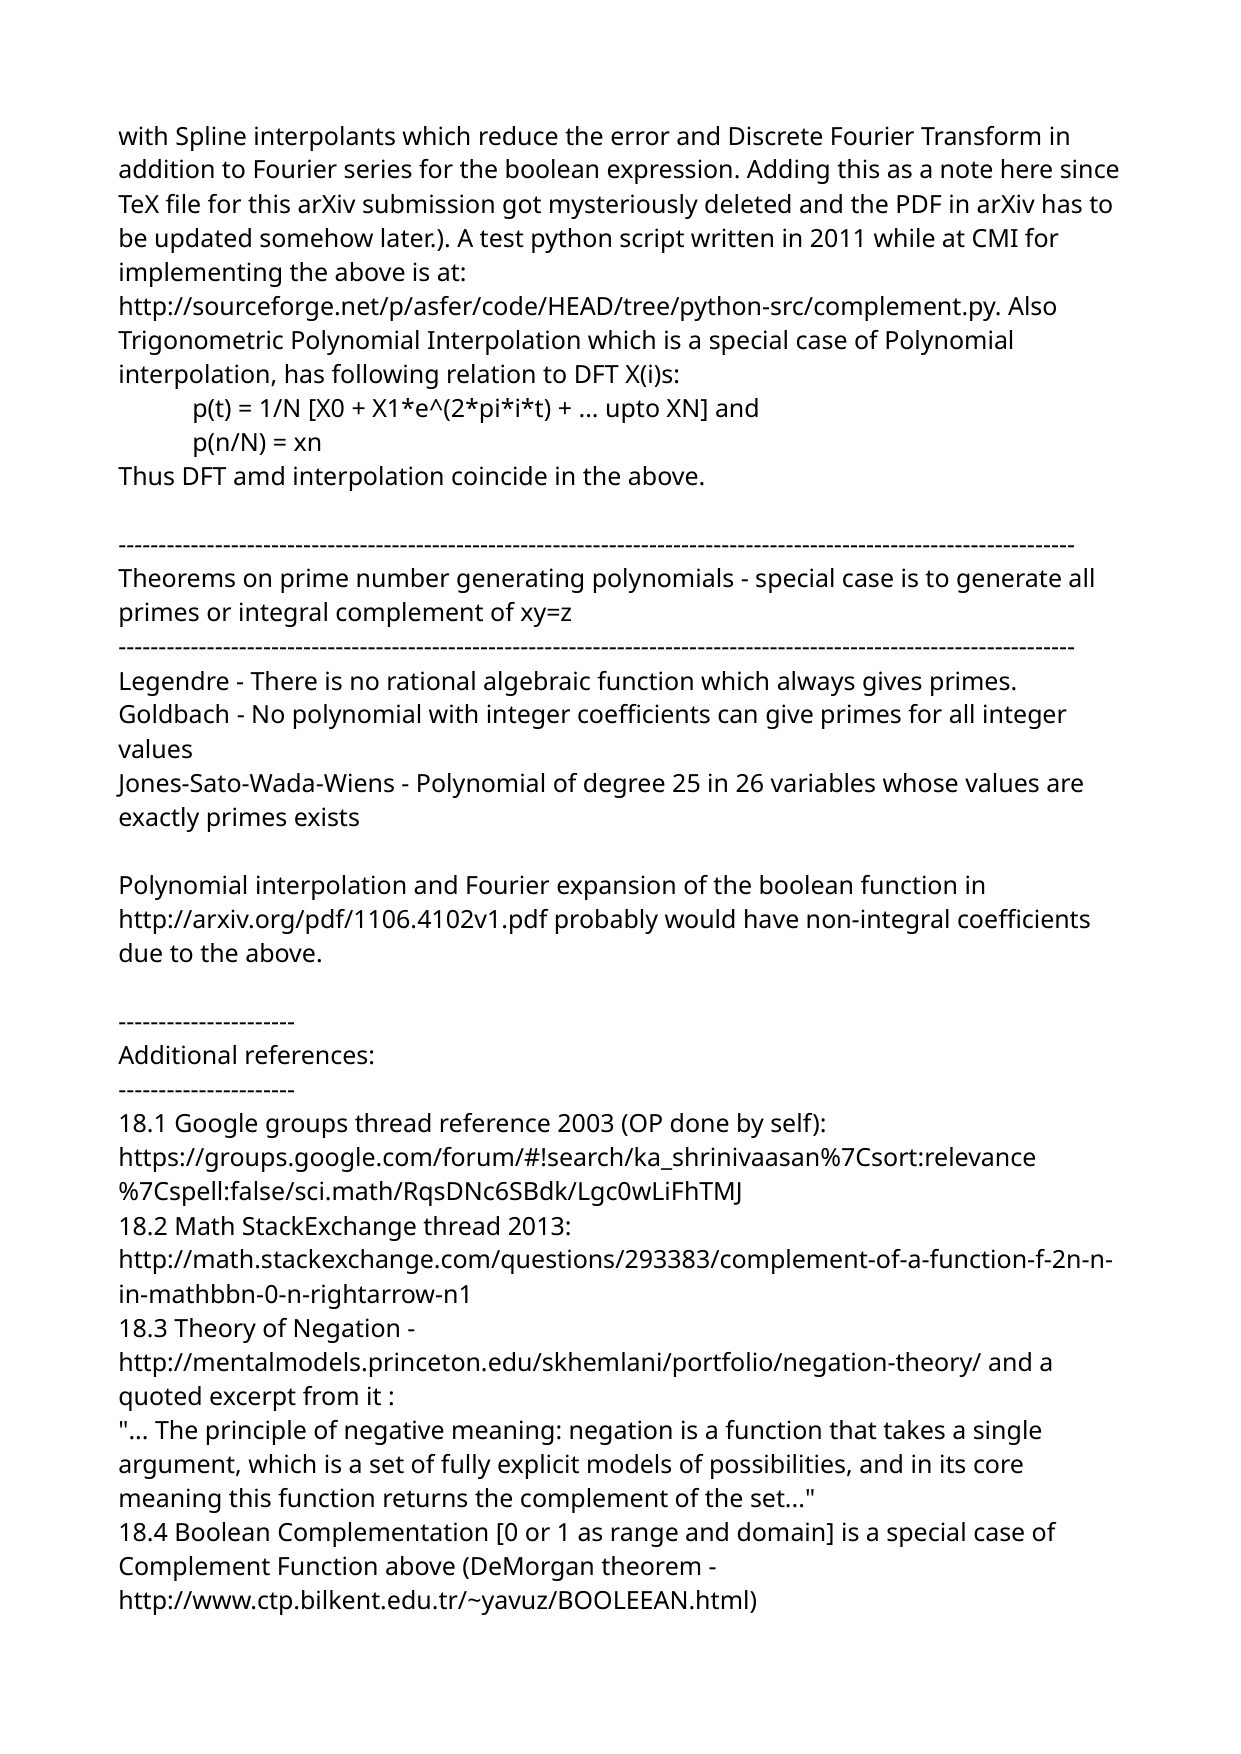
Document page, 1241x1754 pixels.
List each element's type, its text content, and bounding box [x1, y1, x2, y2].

text Jones-Sato-Wada-Wiens - Polynomial of degree 25 in 26 variables whose values are exactly primes exists [118, 765, 1122, 833]
text p(n/N) = xn [118, 425, 1122, 459]
text ----------------------------------------------------------------------------------------------------------------------- [118, 527, 1122, 561]
text Thus DFT amd interpolation coincide in the above. [118, 459, 1122, 493]
text Additional references: [118, 1038, 1122, 1072]
text Legendre - There is no rational algebraic function which always gives primes. [118, 663, 1122, 697]
text 18.3 Theory of Negation - http://mentalmodels.princeton.edu/skhemlani/portfolio/negation-theory/ and a quoted excerpt from it : [118, 1310, 1122, 1412]
text ---------------------- [118, 1004, 1122, 1038]
text ---------------------- [118, 1072, 1122, 1106]
text p(t) = 1/N [X0 + X1*e^(2*pi*i*t) + ... upto XN] and [118, 391, 1122, 425]
text Goldbach - No polynomial with integer coefficients can give primes for all integer values [118, 697, 1122, 765]
text "... The principle of negative meaning: negation is a function that takes a single argument, which is a set of fully explicit models of possibilities, and in its core meaning this function returns the complement of the set..." [118, 1412, 1122, 1515]
text with Spline interpolants which reduce the error and Discrete Fourier Transform in addition to Fourier series for the boolean expression. Adding this as a note here since TeX file for this arXiv submission got mysteriously deleted and the PDF in arXiv has to be updated somehow later.). A test python script written in 2011 while at CMI for implementing the above is at: http://sourceforge.net/p/asfer/code/HEAD/tree/python-src/complement.py. Also Trigonometric Polynomial Interpolation which is a special case of Polynomial interpolation, has following relation to DFT X(i)s: [118, 118, 1122, 391]
text Polynomial interpolation and Fourier expansion of the boolean function in http://arxiv.org/pdf/1106.4102v1.pdf probably would have non-integral coefficients due to the above. [118, 867, 1122, 970]
text 18.1 Google groups thread reference 2003 (OP done by self): https://groups.google.com/forum/#!search/ka_shrinivaasan%7Csort:relevance%7Cspell:false/sci.math/RqsDNc6SBdk/Lgc0wLiFhTMJ [118, 1106, 1122, 1208]
text 18.4 Boolean Complementation [0 or 1 as range and domain] is a special case of Complement Function above (DeMorgan theorem - http://www.ctp.bilkent.edu.tr/~yavuz/BOOLEEAN.html) [118, 1515, 1122, 1617]
text ----------------------------------------------------------------------------------------------------------------------- [118, 629, 1122, 663]
text Theorems on prime number generating polynomials - special case is to generate all primes or integral complement of xy=z [118, 561, 1122, 629]
text 18.2 Math StackExchange thread 2013: http://math.stackexchange.com/questions/293383/complement-of-a-function-f-2n-n-in-mathbbn-0-n-rightarrow-n1 [118, 1208, 1122, 1310]
